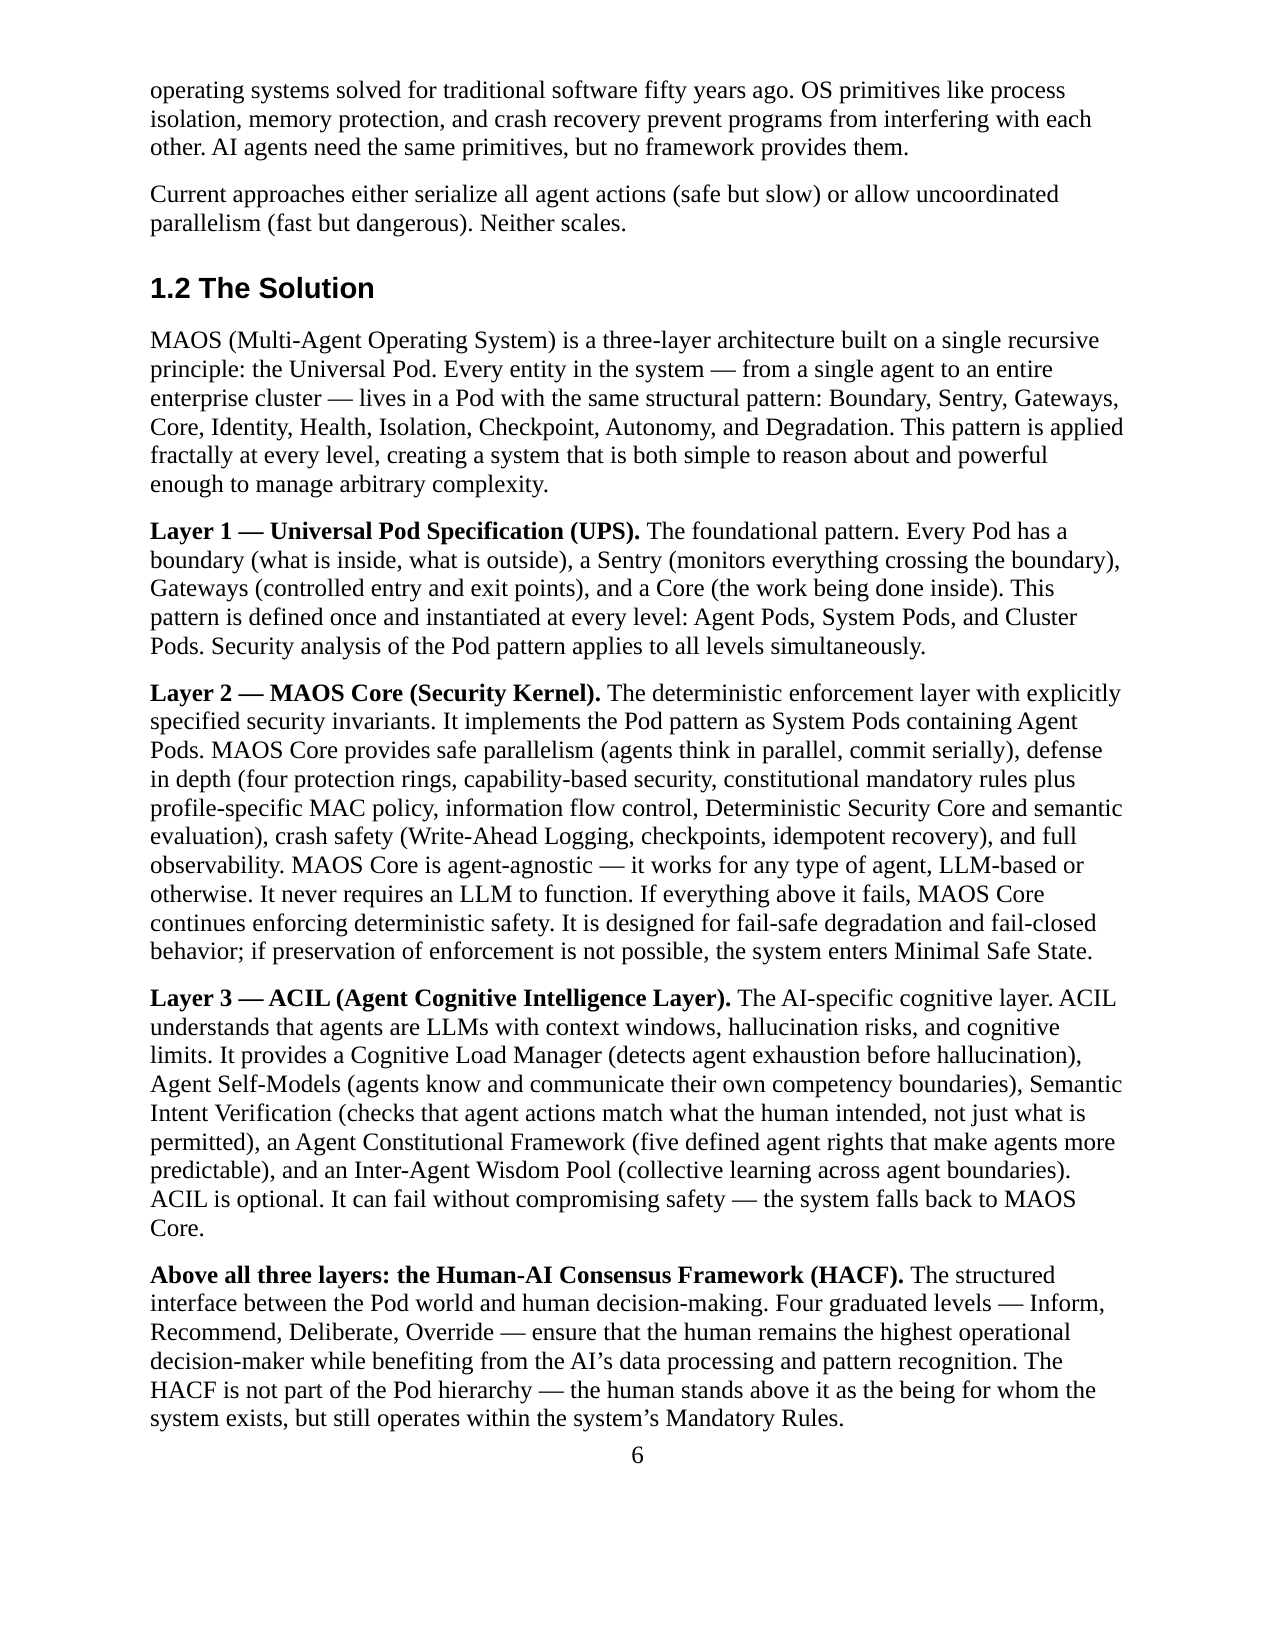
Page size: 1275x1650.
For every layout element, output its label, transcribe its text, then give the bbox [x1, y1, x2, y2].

text operating systems solved for traditional software fifty years ago. OS primitives like process isolation, memory protection, and crash recovery prevent programs from interfering with each other. AI agents need the same primitives, but no framework provides them. [150, 75, 1125, 161]
text Layer 2 — MAOS Core (Security Kernel). The deterministic enforcement layer with explicitly specified security invariants. It implements the Pod pattern as System Pods containing Agent Pods. MAOS Core provides safe parallelism (agents think in parallel, commit serially), defense in depth (four protection rings, capability-based security, constitutional mandatory rules plus profile-specific MAC policy, information flow control, Deterministic Security Core and semantic evaluation), crash safety (Write-Ahead Logging, checkpoints, idempotent recovery), and full observability. MAOS Core is agent-agnostic — it works for any type of agent, LLM-based or otherwise. It never requires an LLM to function. If everything above it fails, MAOS Core continues enforcing deterministic safety. It is designed for fail-safe degradation and fail-closed behavior; if preservation of enforcement is not possible, the system enters Minimal Safe State. [150, 678, 1125, 965]
text Layer 1 — Universal Pod Specification (UPS). The foundational pattern. Every Pod has a boundary (what is inside, what is outside), a Sentry (monitors everything crossing the boundary), Gateways (controlled entry and exit points), and a Core (the work being done inside). This pattern is defined once and instantiated at every level: Agent Pods, System Pods, and Cluster Pods. Security analysis of the Pod pattern applies to all levels simultaneously. [150, 516, 1125, 660]
subtitle 1.2 The Solution [150, 271, 1125, 304]
text Layer 3 — ACIL (Agent Cognitive Intelligence Layer). The AI-specific cognitive layer. ACIL understands that agents are LLMs with context windows, hallucination risks, and cognitive limits. It provides a Cognitive Load Manager (detects agent exhaustion before hallucination), Agent Self-Models (agents know and communicate their own competency boundaries), Semantic Intent Verification (checks that agent actions match what the human intended, not just what is permitted), an Agent Constitutional Framework (five defined agent rights that make agents more predictable), and an Inter-Agent Wisdom Pool (collective learning across agent boundaries). ACIL is optional. It can fail without compromising safety — the system falls back to MAOS Core. [150, 983, 1125, 1242]
text MAOS (Multi-Agent Operating System) is a three-layer architecture built on a single recursive principle: the Universal Pod. Every entity in the system — from a single agent to an entire enterprise cluster — lives in a Pod with the same structural pattern: Boundary, Sentry, Gateways, Core, Identity, Health, Isolation, Checkpoint, Autonomy, and Degradation. This pattern is applied fractally at every level, creating a system that is both simple to reason about and powerful enough to manage arbitrary complexity. [150, 326, 1125, 498]
text Current approaches either serialize all agent actions (safe but slow) or allow uncoordinated parallelism (fast but dangerous). Neither scales. [150, 179, 1125, 237]
text Above all three layers: the Human-AI Consensus Framework (HACF). The structured interface between the Pod world and human decision-making. Four graduated levels — Inform, Recommend, Deliberate, Override — ensure that the human remains the highest operational decision-maker while benefiting from the AI’s data processing and pattern recognition. The HACF is not part of the Pod hierarchy — the human stands above it as the being for whom the system exists, but still operates within the system’s Mandatory Rules. [150, 1260, 1125, 1432]
